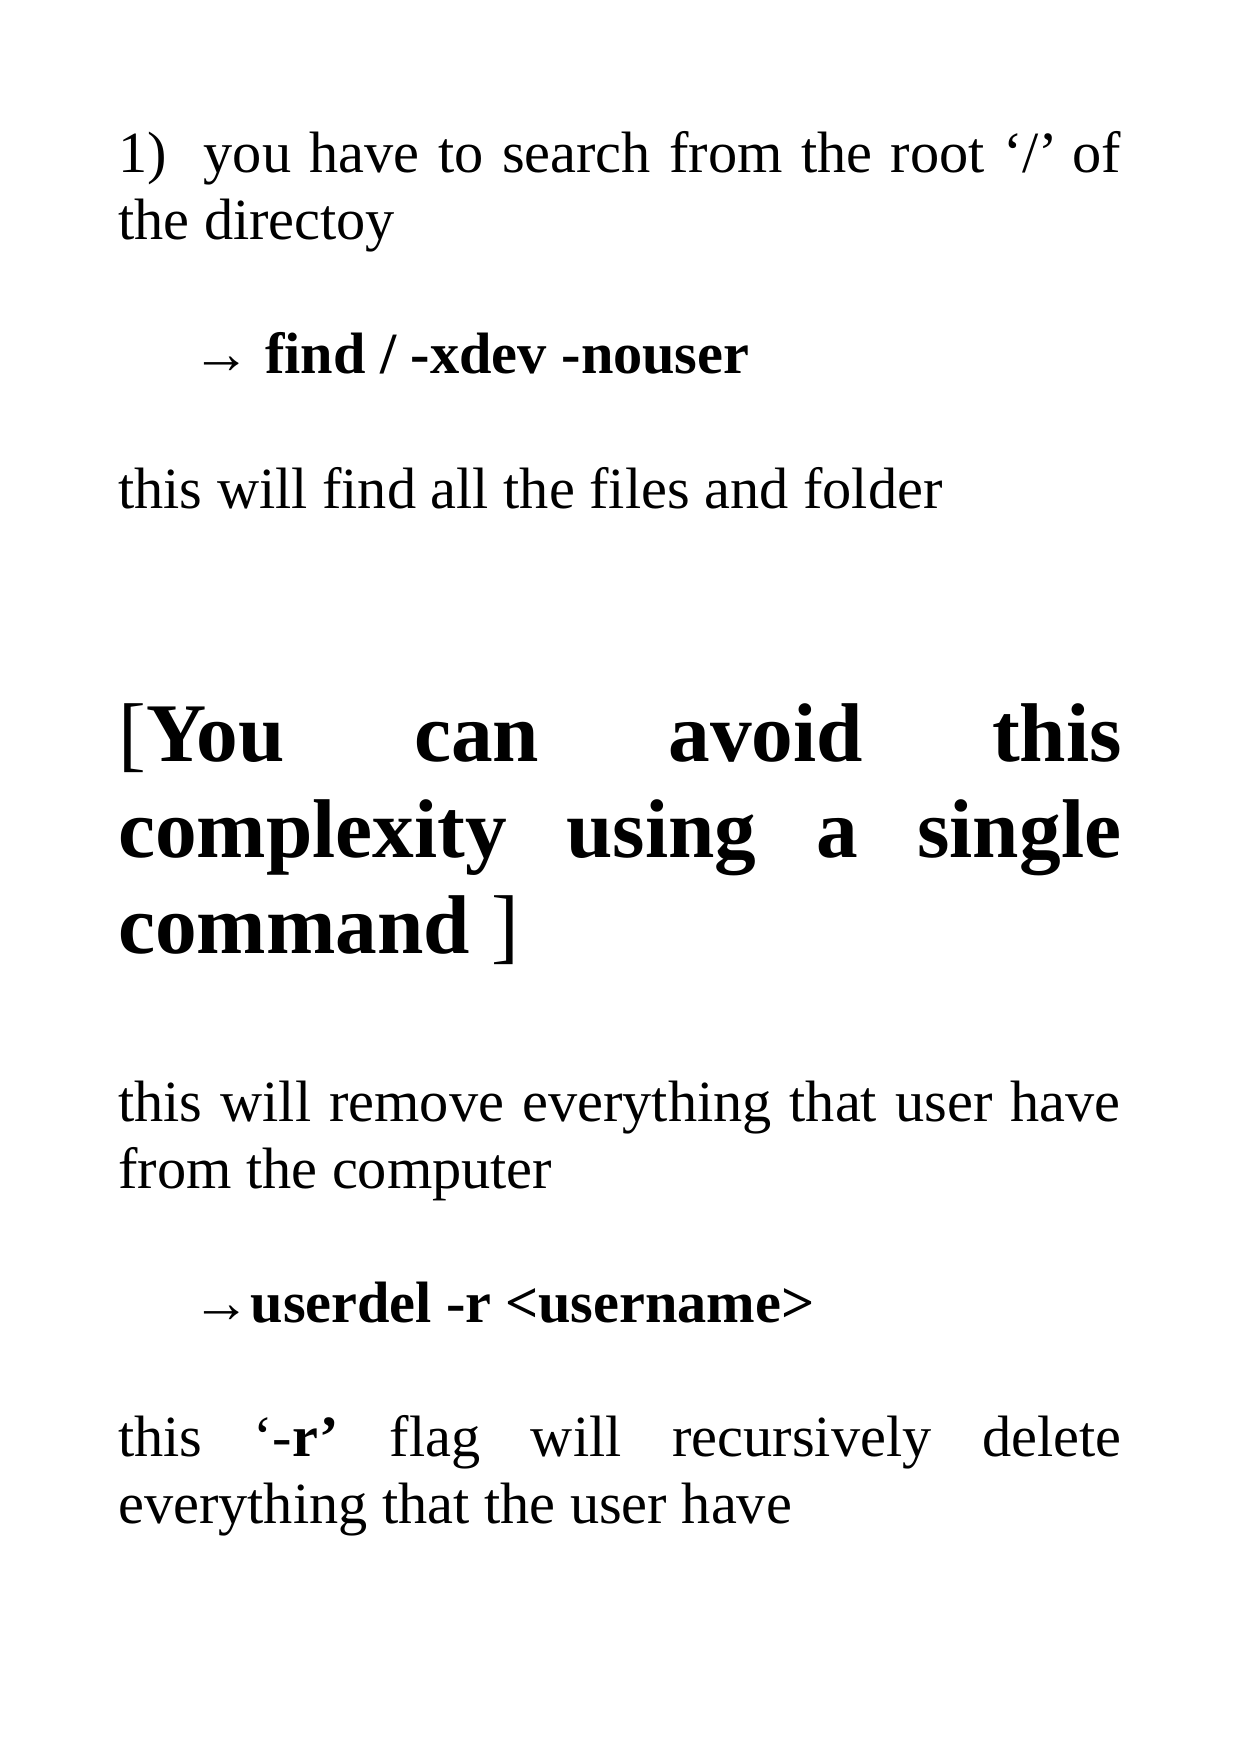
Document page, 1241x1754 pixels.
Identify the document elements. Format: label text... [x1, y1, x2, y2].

text →userdel -r <username> [118, 1268, 1122, 1335]
text → find / -xdev -nouser [118, 319, 1122, 386]
text [You can avoid this complexity using a single command ] [118, 683, 1122, 971]
text this will remove everything that user have from the computer [118, 1067, 1122, 1201]
text this will find all the files and folder [118, 453, 1122, 521]
text this ‘-r’ flag will recursively delete everything that the user have [118, 1402, 1122, 1536]
text 1) you have to search from the root ‘/’ of the directoy [118, 118, 1122, 252]
